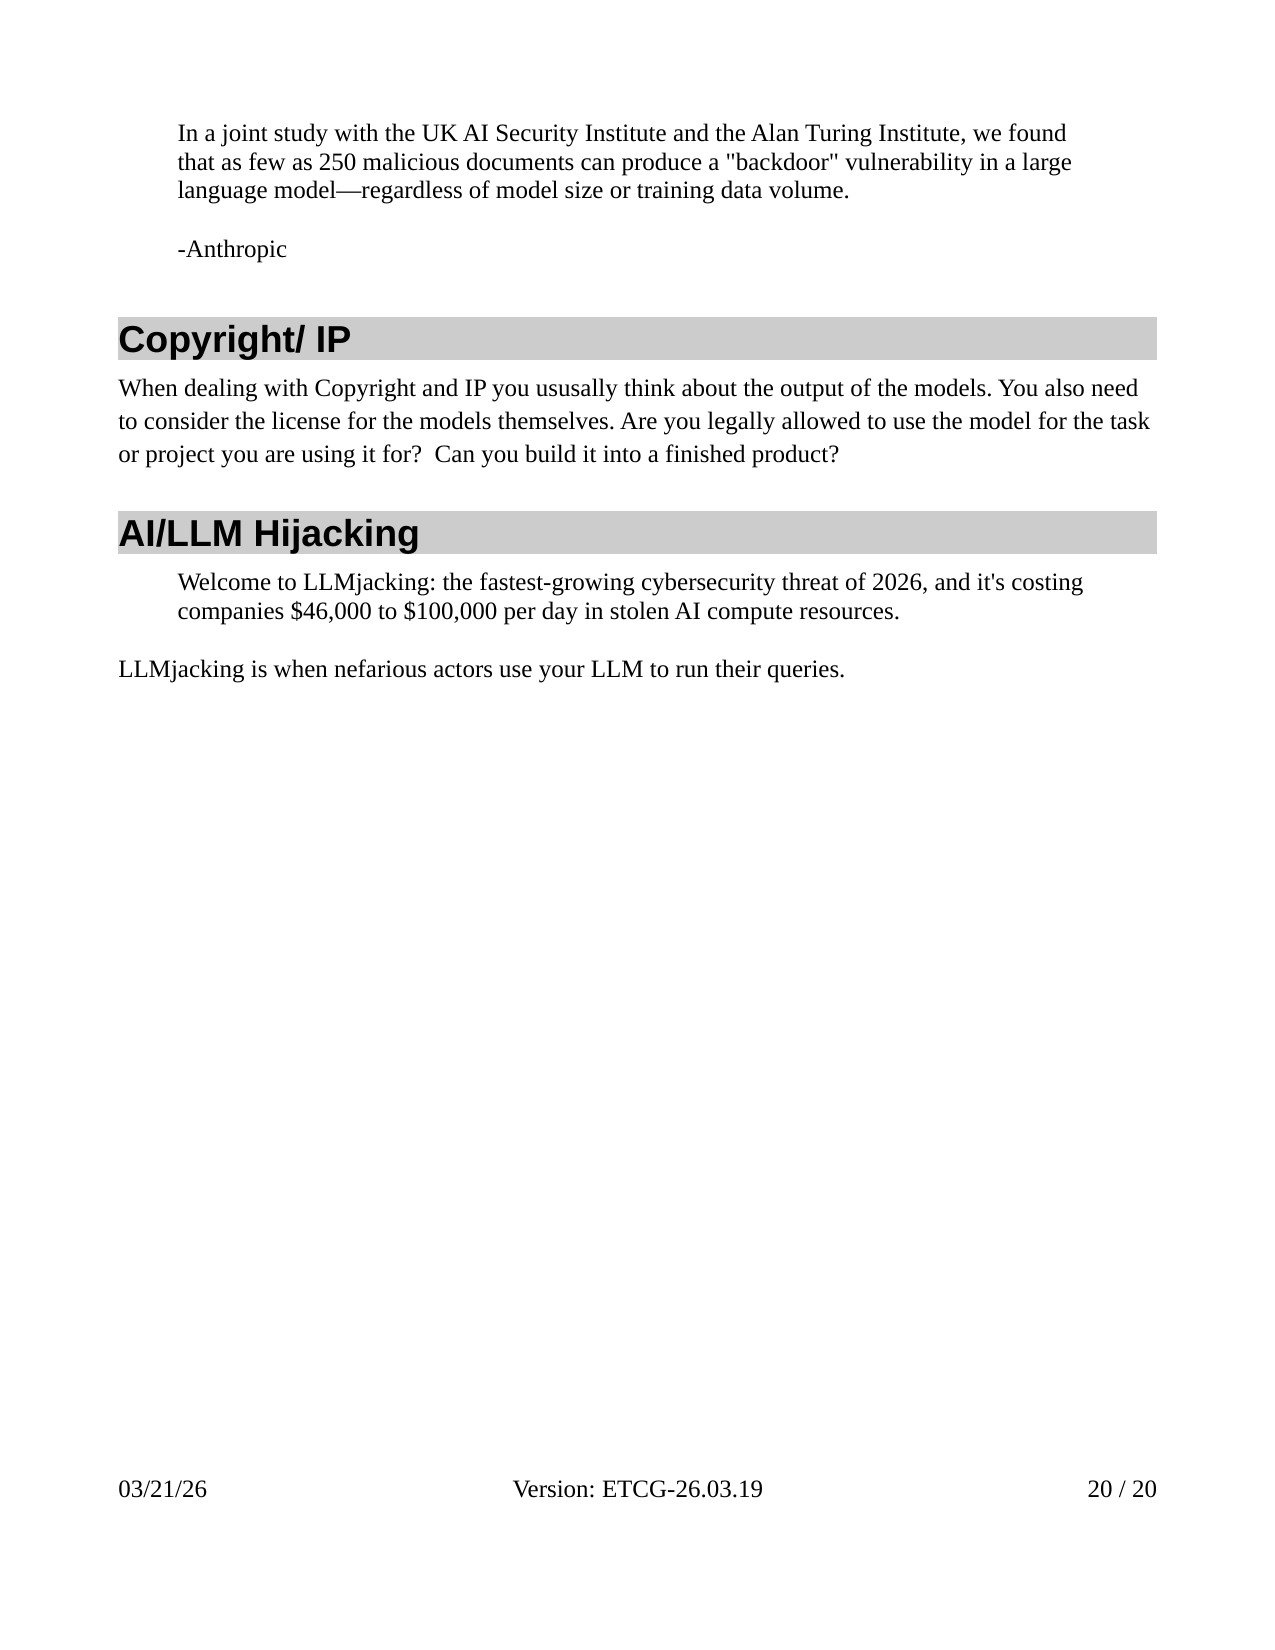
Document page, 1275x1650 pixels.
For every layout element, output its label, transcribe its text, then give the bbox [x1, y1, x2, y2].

text Welcome to LLMjacking: the fastest-growing cybersecurity threat of 2026, and it's costing companies $46,000 to $100,000 per day in stolen AI compute resources. [177, 567, 1098, 624]
text When dealing with Copyright and IP you ususally think about the output of the models. You also need to consider the license for the models themselves. Are you legally allowed to use the model for the task or project you are using it for? Can you build it into a finished product? [118, 373, 1157, 467]
subtitle Copyright/ IP [118, 317, 1157, 360]
text -Anthropic [177, 234, 1098, 263]
text LLMjacking is when nefarious actors use your LLM to run their queries. [118, 654, 1157, 683]
text In a joint study with the UK AI Security Institute and the Alan Turing Institute, we found that as few as 250 malicious documents can produce a "backdoor" vulnerability in a large language model—regardless of model size or training data volume. [177, 118, 1098, 204]
subtitle AI/LLM Hijacking [118, 511, 1157, 554]
